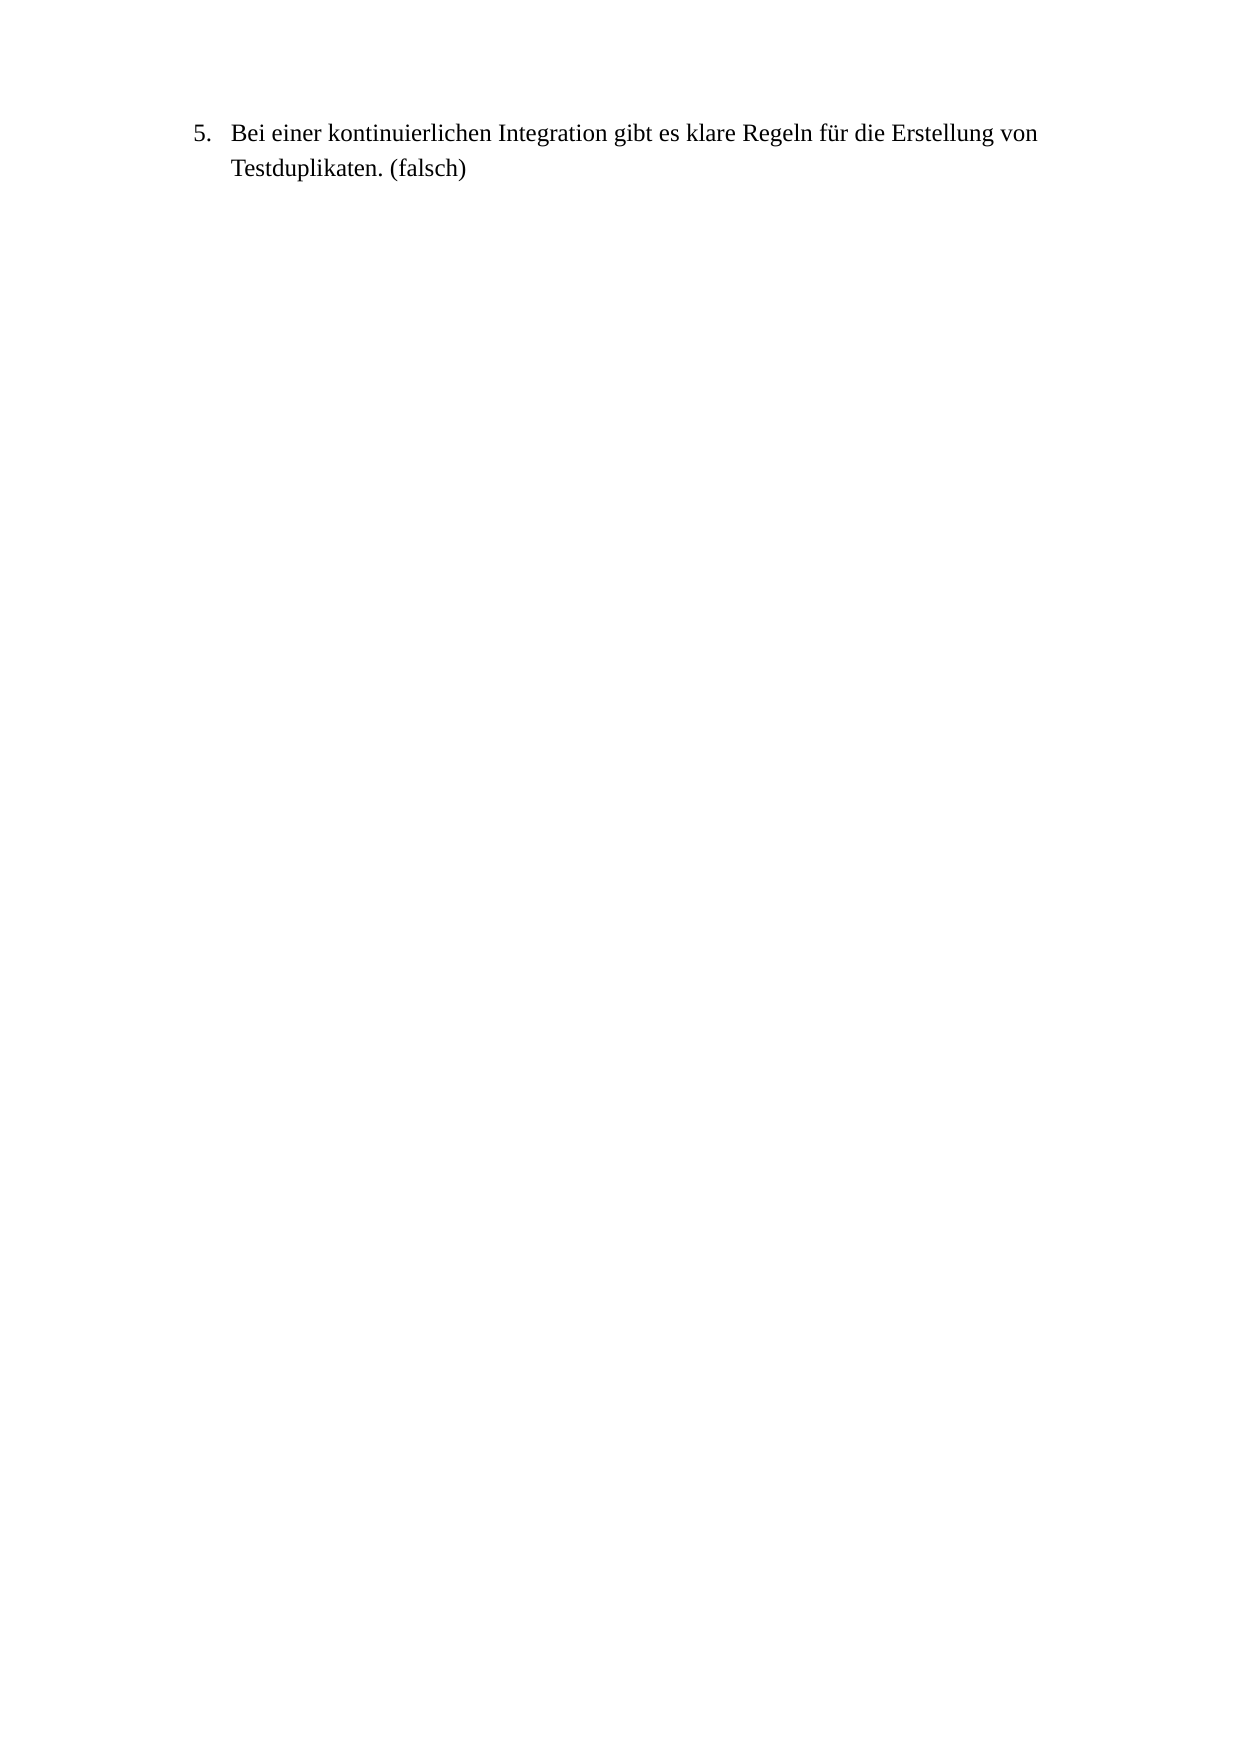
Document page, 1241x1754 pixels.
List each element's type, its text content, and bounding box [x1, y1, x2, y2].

list Bei einer kontinuierlichen Integration gibt es klare Regeln für die Erstellung von Testduplikaten. (falsch) [193, 118, 1122, 181]
